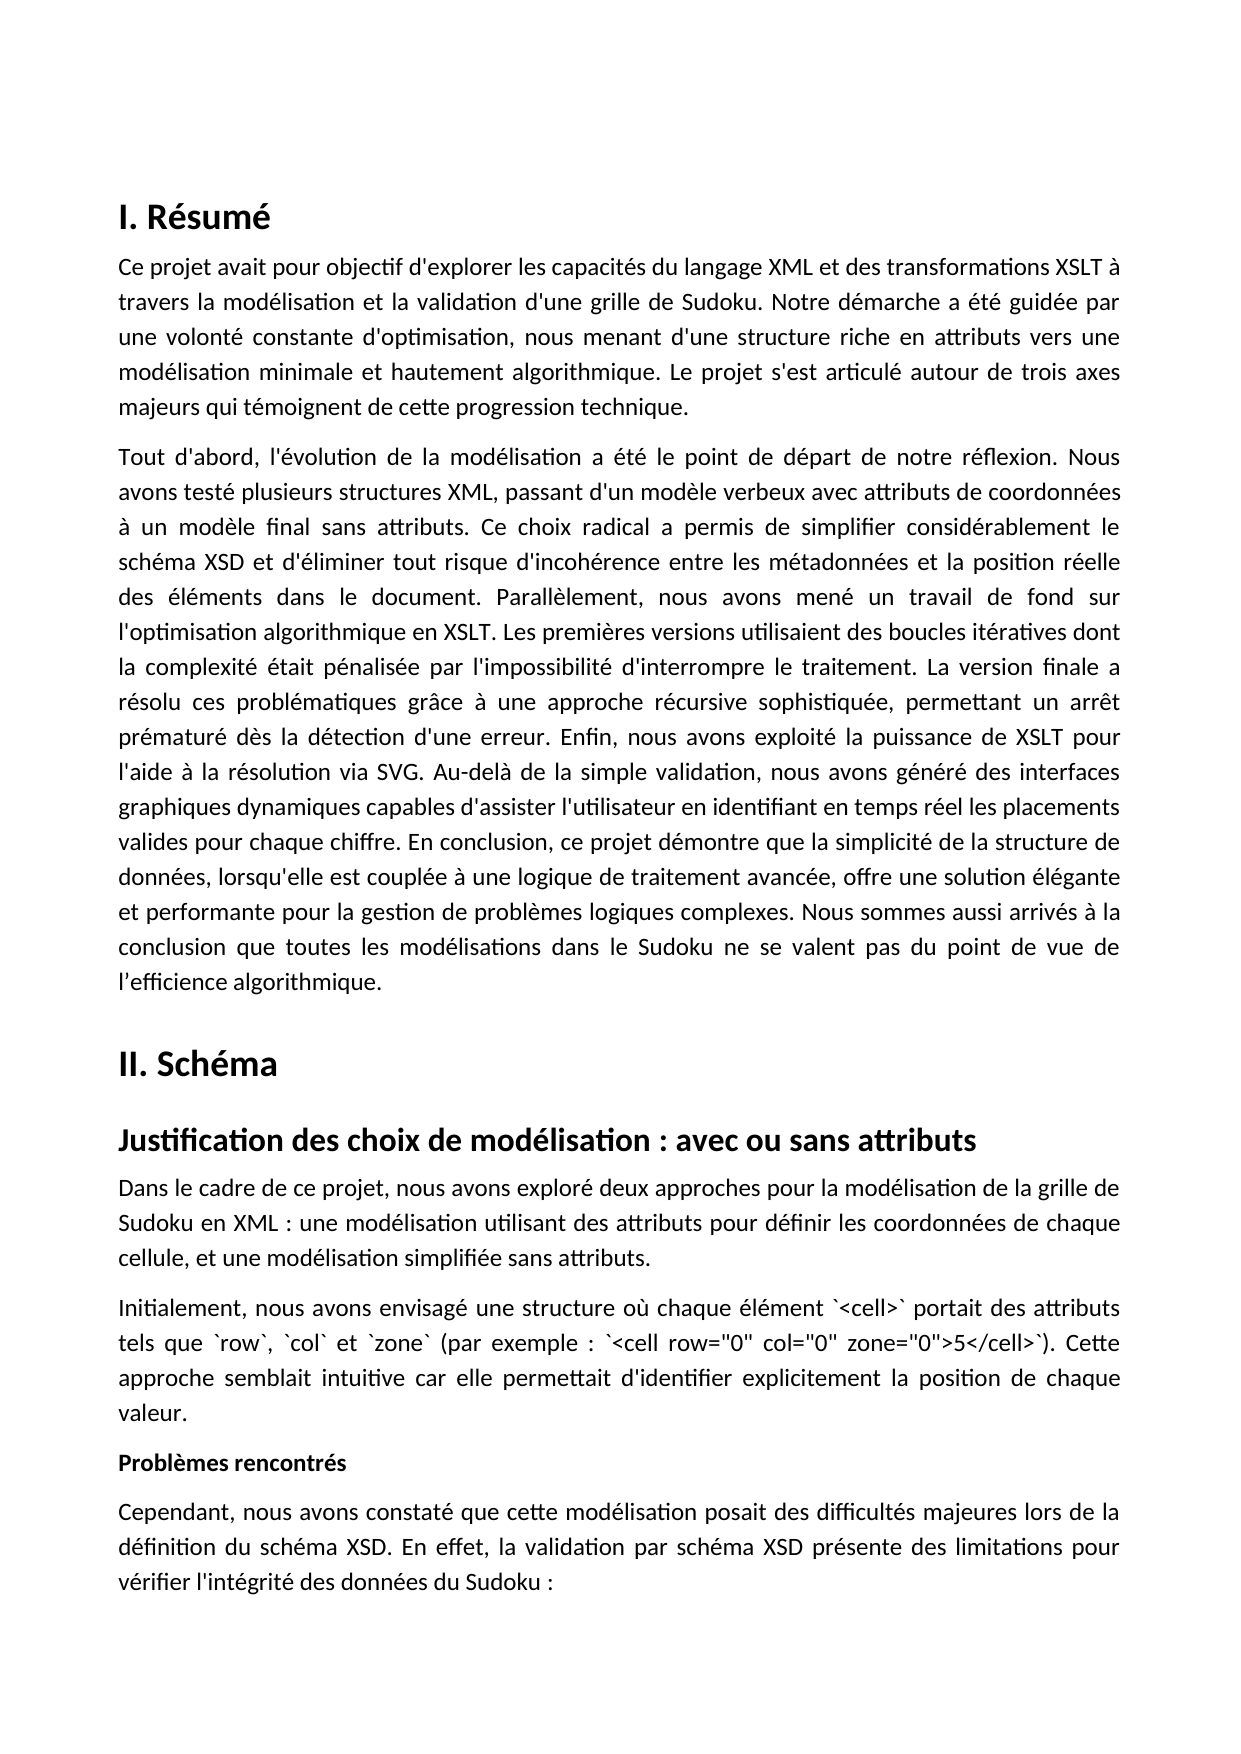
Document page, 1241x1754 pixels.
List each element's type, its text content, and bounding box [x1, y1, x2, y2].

text Cependant, nous avons constaté que cette modélisation posait des difficultés majeures lors de la définition du schéma XSD. En effet, la validation par schéma XSD présente des limitations pour vérifier l'intégrité des données du Sudoku : [118, 1496, 1122, 1597]
text Initialement, nous avons envisagé une structure où chaque élément `<cell>` portait des attributs tels que `row`, `col` et `zone` (par exemple : `<cell row="0" col="0" zone="0">5</cell>`). Cette approche semblait intuitive car elle permettait d'identifier explicitement la position de chaque valeur. [118, 1292, 1122, 1428]
subtitle II. Schéma [118, 1040, 1122, 1086]
text Ce projet avait pour objectif d'explorer les capacités du langage XML et des transformations XSLT à travers la modélisation et la validation d'une grille de Sudoku. Notre démarche a été guidée par une volonté constante d'optimisation, nous menant d'une structure riche en attributs vers une modélisation minimale et hautement algorithmique. Le projet s'est articulé autour de trois axes majeurs qui témoignent de cette progression technique. [118, 251, 1122, 422]
subtitle I. Résumé [118, 193, 1122, 238]
text Dans le cadre de ce projet, nous avons exploré deux approches pour la modélisation de la grille de Sudoku en XML : une modélisation utilisant des attributs pour définir les coordonnées de chaque cellule, et une modélisation simplifiée sans attributs. [118, 1173, 1122, 1273]
text Tout d'abord, l'évolution de la modélisation a été le point de départ de notre réflexion. Nous avons testé plusieurs structures XML, passant d'un modèle verbeux avec attributs de coordonnées à un modèle final sans attributs. Ce choix radical a permis de simplifier considérablement le schéma XSD et d'éliminer tout risque d'incohérence entre les métadonnées et la position réelle des éléments dans le document. Parallèlement, nous avons mené un travail de fond sur l'optimisation algorithmique en XSLT. Les premières versions utilisaient des boucles itératives dont la complexité était pénalisée par l'impossibilité d'interrompre le traitement. La version finale a résolu ces problématiques grâce à une approche récursive sophistiquée, permettant un arrêt prématuré dès la détection d'une erreur. Enfin, nous avons exploité la puissance de XSLT pour l'aide à la résolution via SVG. Au-delà de la simple validation, nous avons généré des interfaces graphiques dynamiques capables d'assister l'utilisateur en identifiant en temps réel les placements valides pour chaque chiffre. En conclusion, ce projet démontre que la simplicité de la structure de données, lorsqu'elle est couplée à une logique de traitement avancée, offre une solution élégante et performante pour la gestion de problèmes logiques complexes. Nous sommes aussi arrivés à la conclusion que toutes les modélisations dans le Sudoku ne se valent pas du point de vue de l’efficience algorithmique. [118, 441, 1122, 996]
text Problèmes rencontrés [118, 1447, 1122, 1477]
subtitle Justification des choix de modélisation : avec ou sans attributs [118, 1119, 1122, 1160]
